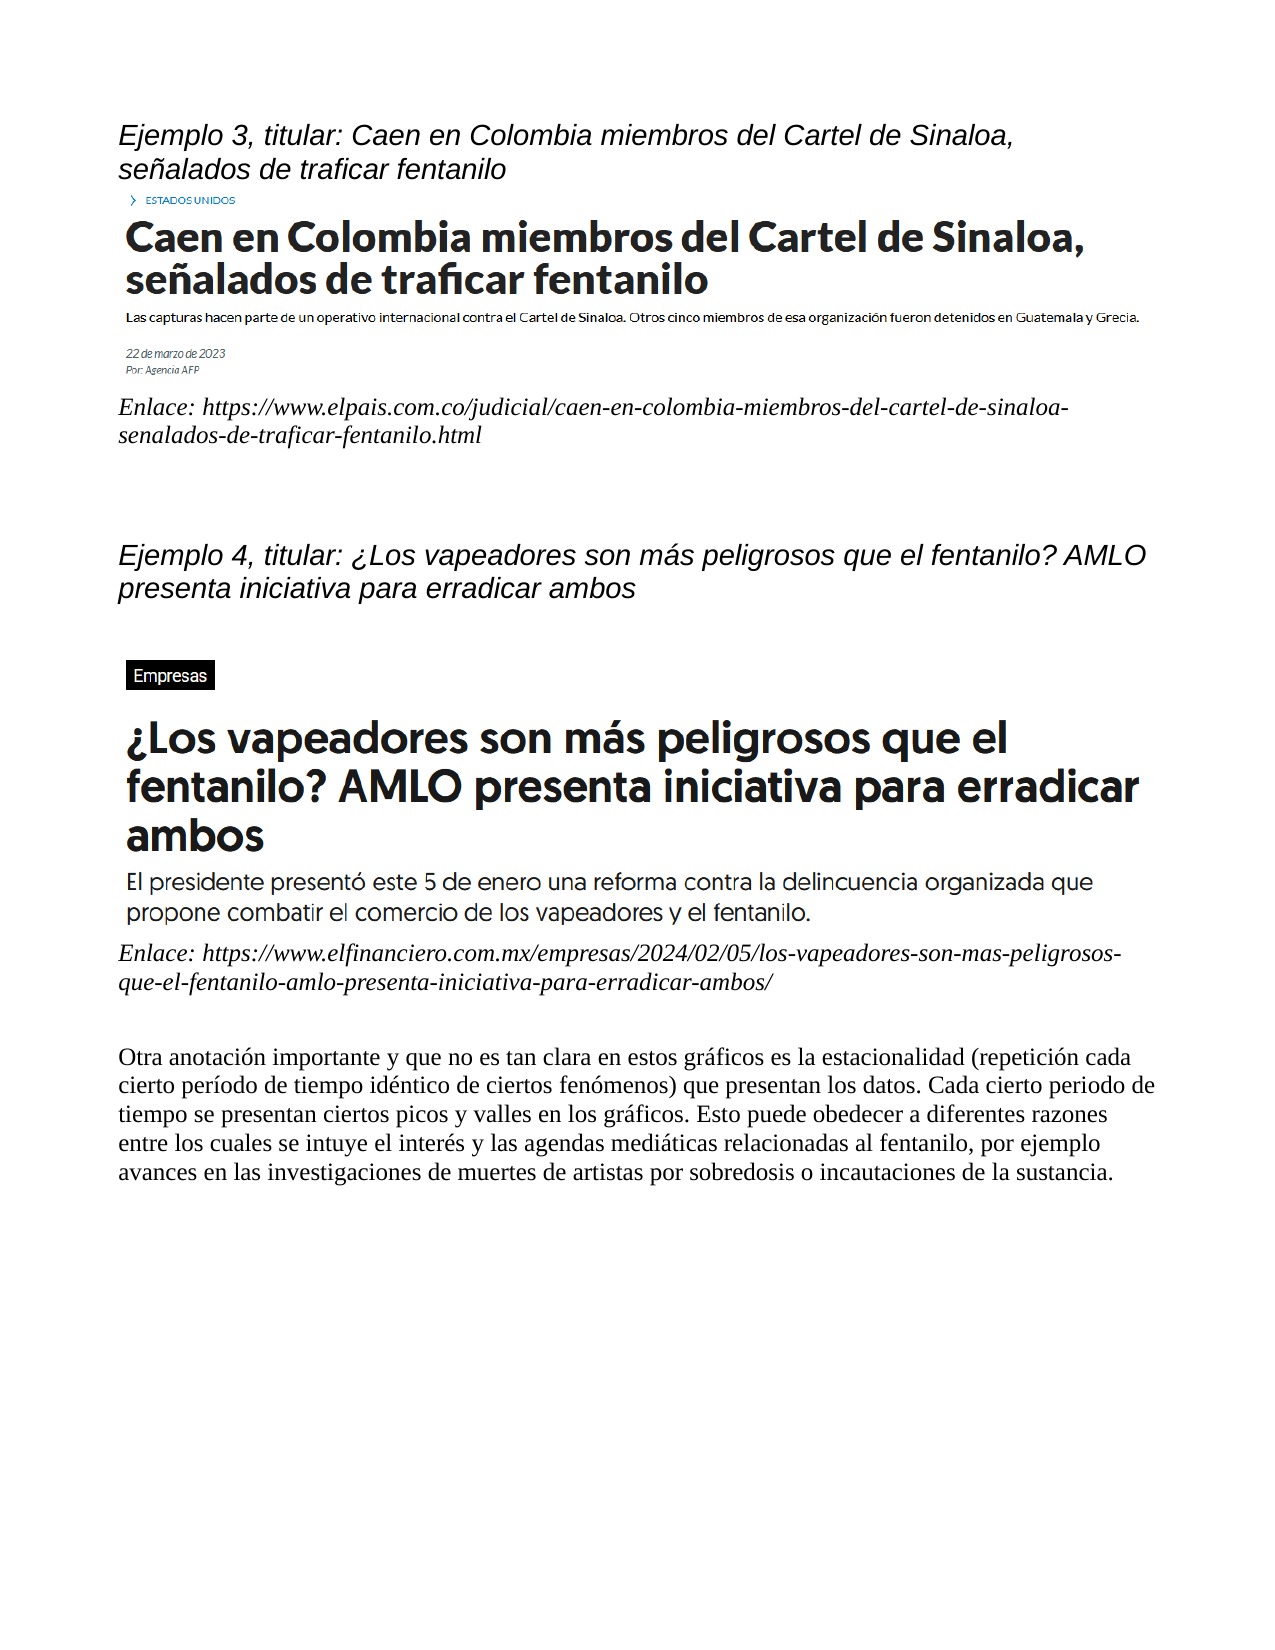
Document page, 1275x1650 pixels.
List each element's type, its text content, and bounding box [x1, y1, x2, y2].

text Otra anotación importante y que no es tan clara en estos gráficos es la estacionalidad (repetición cada cierto período de tiempo idéntico de ciertos fenómenos) que presentan los datos. Cada cierto periodo de tiempo se presentan ciertos picos y valles en los gráficos. Esto puede obedecer a diferentes razones entre los cuales se intuye el interés y las agendas mediáticas relacionadas al fentanilo, por ejemplo avances en las investigaciones de muertes de artistas por sobredosis o incautaciones de la sustancia. [118, 1042, 1157, 1185]
text Ejemplo 4, titular: ¿Los vapeadores son más peligrosos que el fentanilo? AMLO presenta iniciativa para erradicar ambos [118, 538, 1157, 605]
text Ejemplo 3, titular: Caen en Colombia miembros del Cartel de Sinaloa, señalados de traficar fentanilo [118, 118, 1157, 185]
picture [118, 185, 1157, 381]
text Enlace: https://www.elfinanciero.com.mx/empresas/2024/02/05/los-vapeadores-son-mas-peligrosos-que-el-fentanilo-amlo-presenta-iniciativa-para-erradicar-ambos/ [118, 938, 1157, 996]
picture [118, 650, 1157, 938]
text Enlace: https://www.elpais.com.co/judicial/caen-en-colombia-miembros-del-cartel-de-sinaloa-senalados-de-traficar-fentanilo.html [118, 392, 1157, 449]
